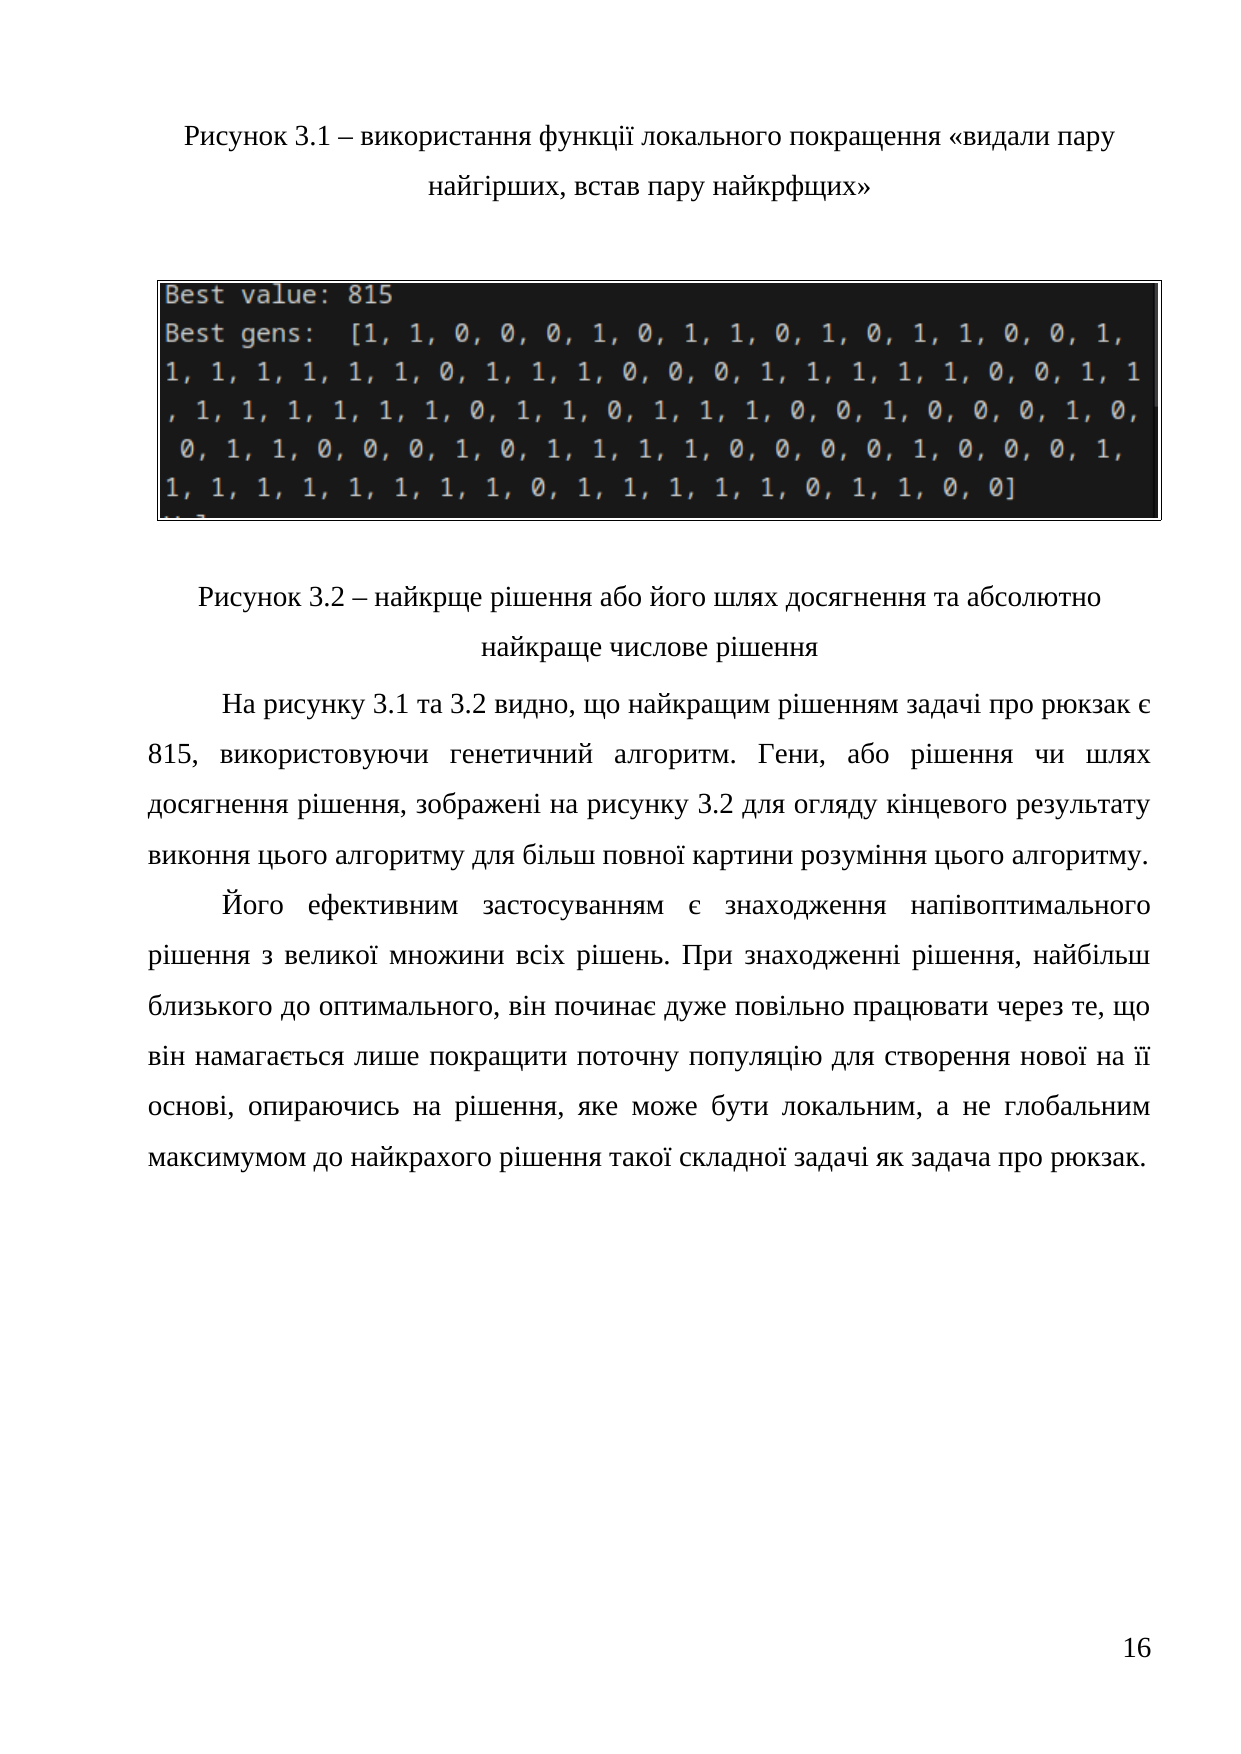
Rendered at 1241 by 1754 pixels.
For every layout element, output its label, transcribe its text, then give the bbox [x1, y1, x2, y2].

text Рисунок 3.1 – використання функції локального покращення «видали пару найгірших, встав пару найкрфщих» [148, 118, 1152, 202]
picture [160, 283, 1158, 518]
text На рисунку 3.1 та 3.2 видно, що найкращим рішенням задачі про рюкзак є 815, використовуючи генетичний алгоритм. Гени, або рішення чи шлях досягнення рішення, зображені на рисунку 3.2 для огляду кінцевого результату виконня цього алгоритму для більш повної картини розуміння цього алгоритму. [148, 686, 1152, 870]
text Його ефективним застосуванням є знаходження напівоптимального рішення з великої множини всіх рішень. При знаходженні рішення, найбільш близького до оптимального, він починає дуже повільно працювати через те, що він намагається лише покращити поточну популяцію для створення нової на її основі, опираючись на рішення, яке може бути локальним, а не глобальним максимумом до найкрахого рішення такої складної задачі як задача про рюкзак. [148, 887, 1152, 1172]
text Рисунок 3.2 – найкрще рішення або його шлях досягнення та абсолютно найкраще числове рішення [148, 300, 1152, 663]
text [158, 281, 1161, 520]
